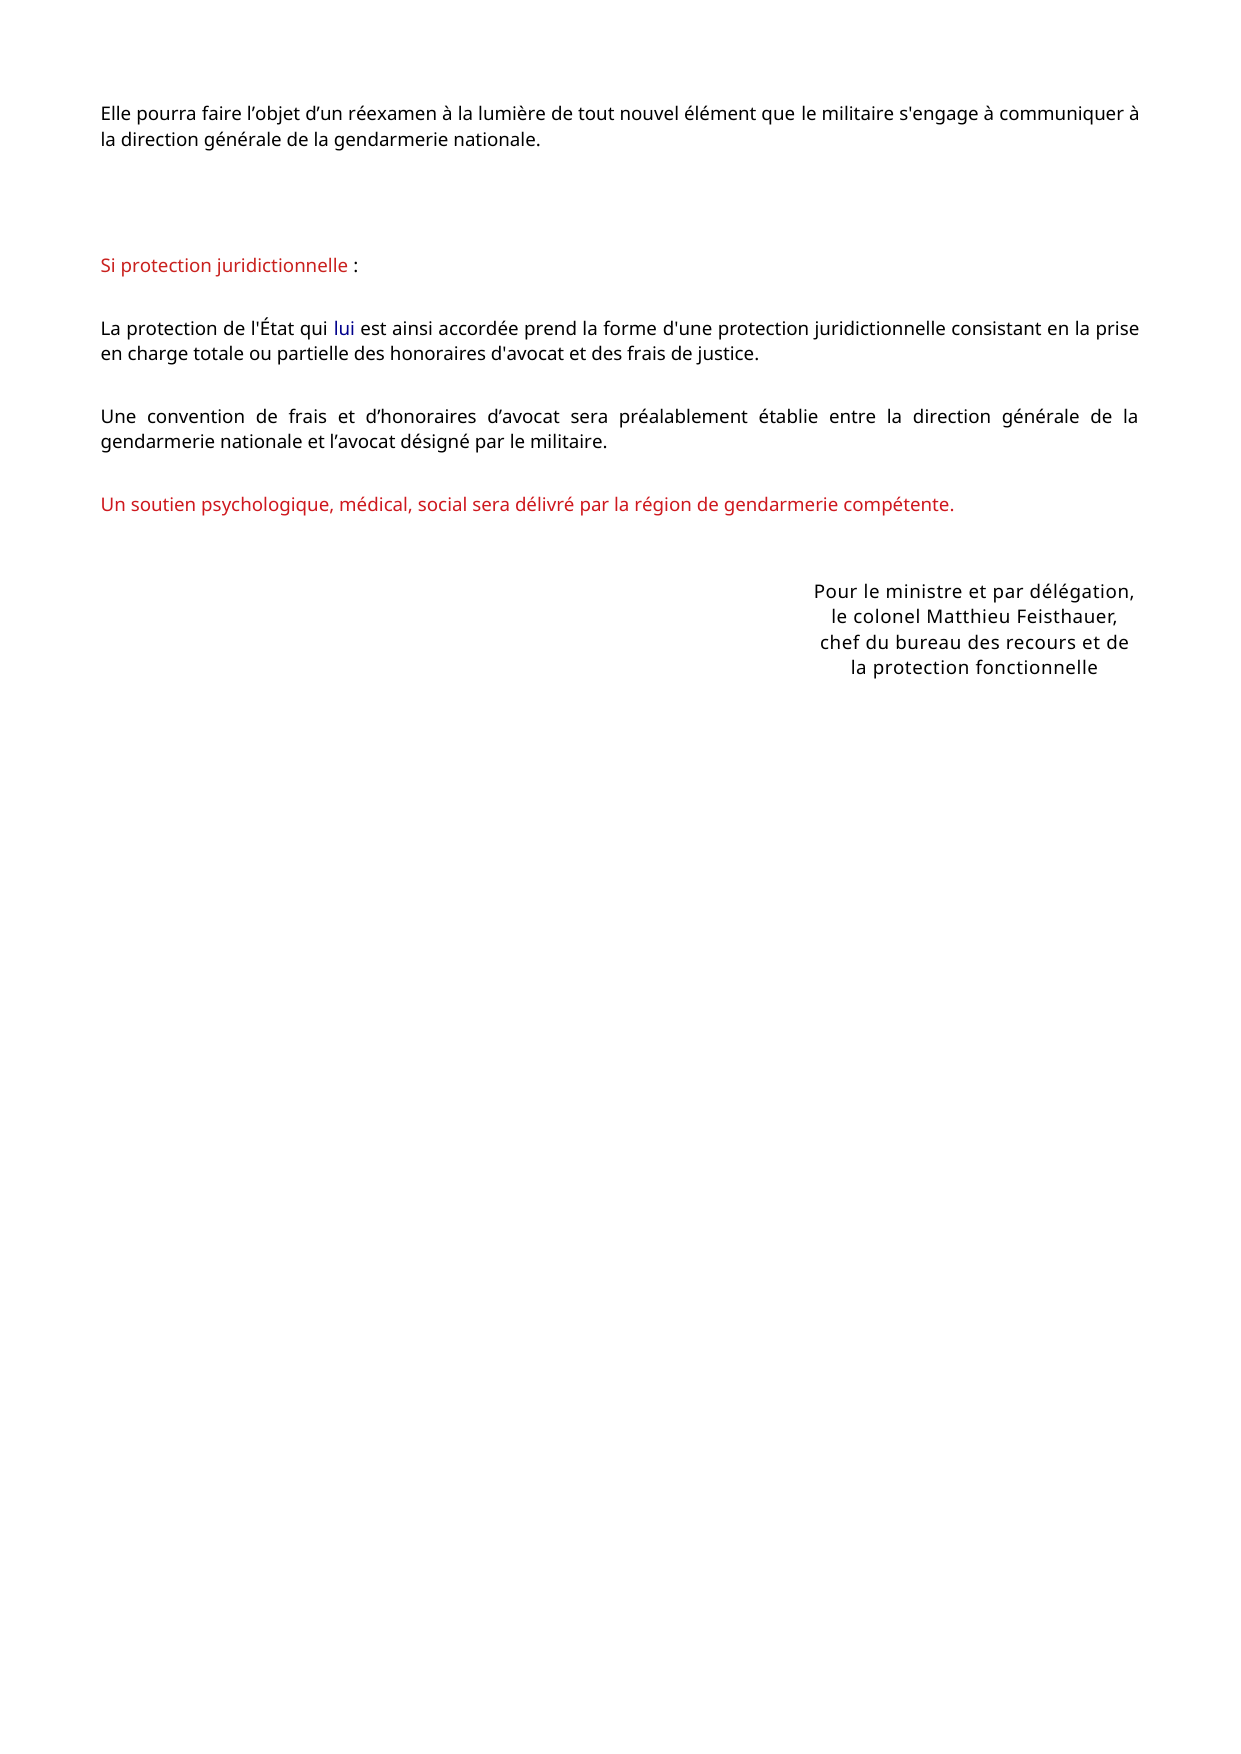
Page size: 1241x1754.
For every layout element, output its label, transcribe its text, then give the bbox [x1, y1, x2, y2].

text Une convention de frais et d’honoraires d’avocat sera préalablement établie entre la direction générale de la gendarmerie nationale et l’avocat désigné par le militaire. [100, 403, 1140, 454]
text Un soutien psychologique, médical, social sera délivré par la région de gendarmerie compétente. [100, 492, 1140, 517]
text Pour le ministre et par délégation, le colonel Matthieu Feisthauer, chef du bureau des recours et de la protection fonctionnelle [809, 578, 1140, 680]
text La protection de l'État qui lui est ainsi accordée prend la forme d'une protection juridictionnelle consistant en la prise en charge totale ou partielle des honoraires d'avocat et des frais de justice. [100, 289, 1140, 366]
text Si protection juridictionnelle : [100, 252, 1140, 277]
text Elle pourra faire l’objet d’un réexamen à la lumière de tout nouvel élément que le militaire s'engage à communiquer à la direction générale de la gendarmerie nationale. [100, 101, 1140, 152]
